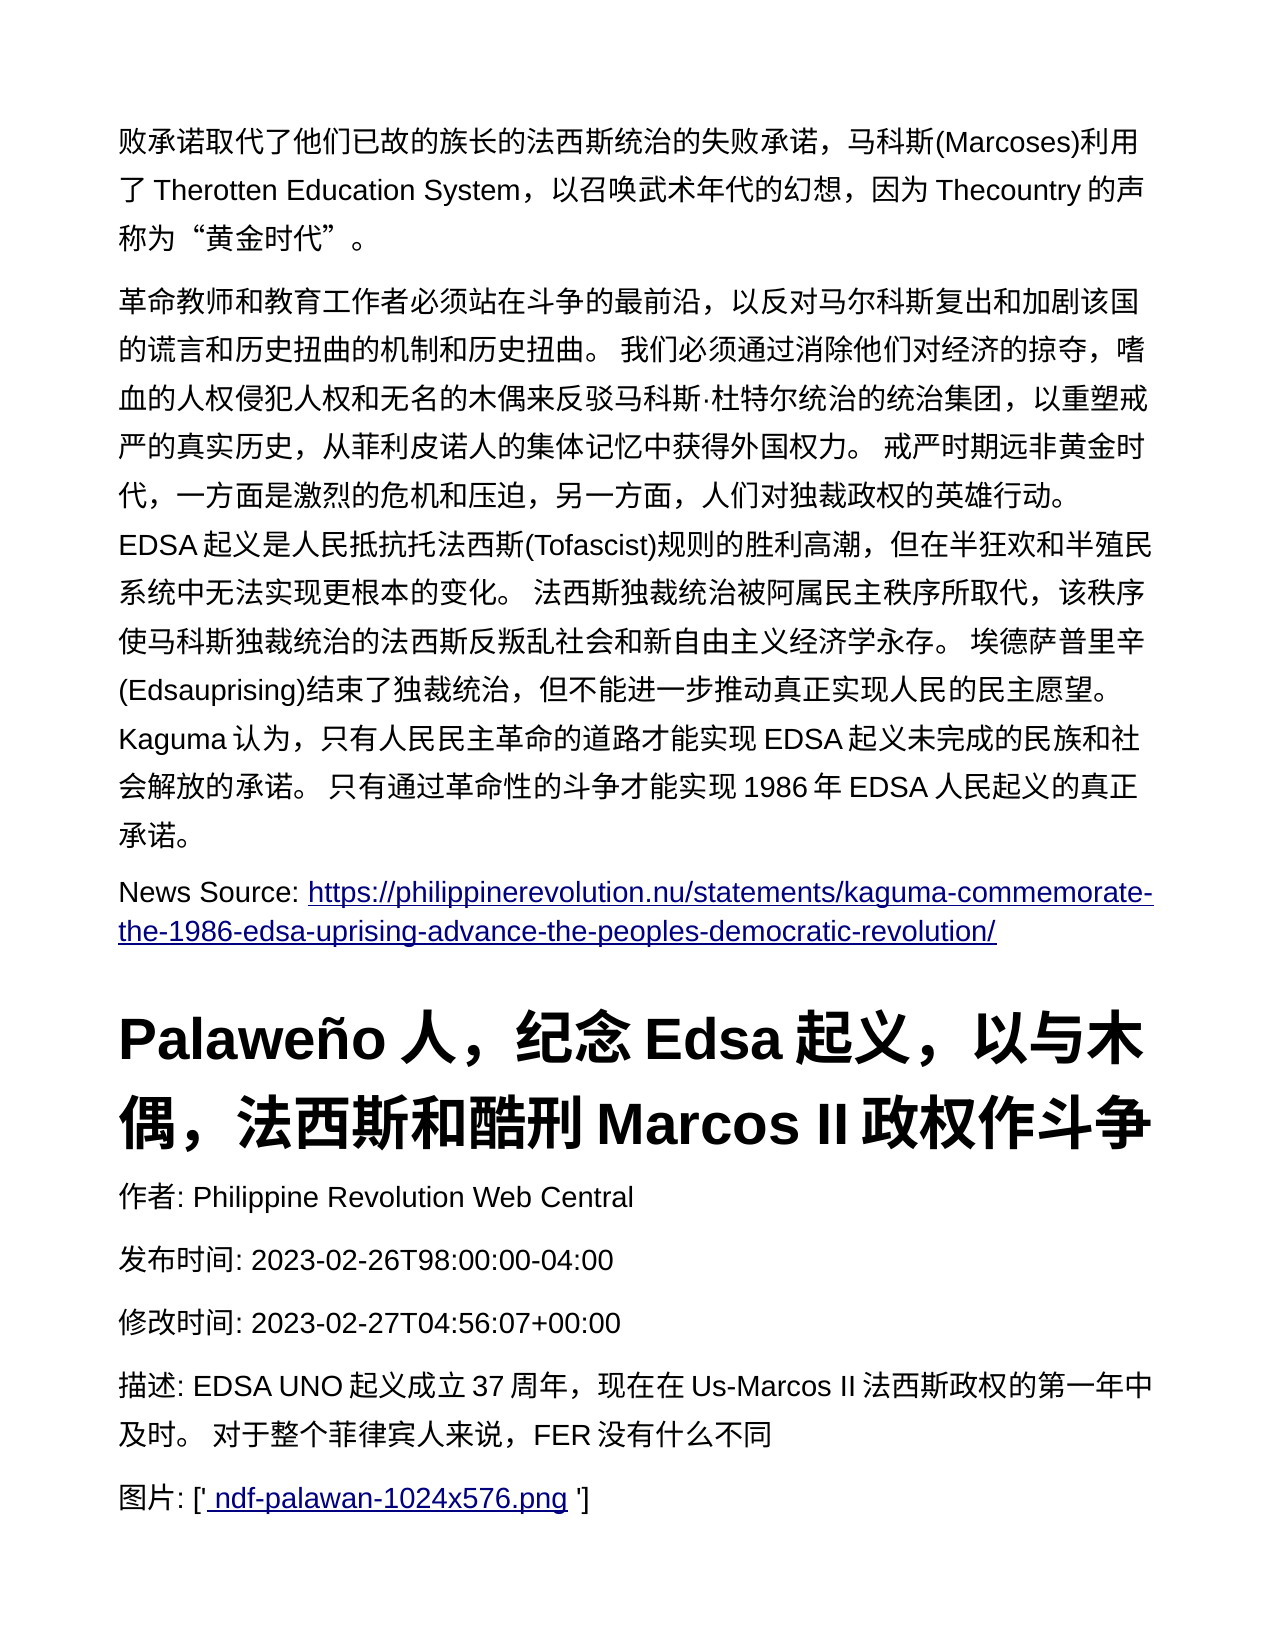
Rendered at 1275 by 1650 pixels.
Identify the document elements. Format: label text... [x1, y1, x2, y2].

text 发布时间: 2023-02-26T98:00:00-04:00 [118, 1237, 1157, 1279]
text 作者: Philippine Revolution Web Central [118, 1173, 1157, 1216]
text 图片: [' ndf-palawan-1024x576.png '] [118, 1474, 1157, 1517]
text News Source: https://philippinerevolution.nu/statements/kaguma-commemorate-the-1986-edsa-uprising-advance-the-peoples-democratic-revolution/ [118, 875, 1157, 947]
subtitle Palaweño人，纪念Edsa起义，以与木偶，法西斯和酷刑Marcos II政权作斗争 [118, 992, 1157, 1161]
text 修改时间: 2023-02-27T04:56:07+00:00 [118, 1300, 1157, 1342]
text 描述: EDSA UNO起义成立37周年，现在在Us-Marcos II法西斯政权的第一年中及时。 对于整个菲律宾人来说，FER没有什么不同 [118, 1363, 1157, 1454]
text 败承诺取代了他们已故的族长的法西斯统治的失败承诺，马科斯(Marcoses)利用了Therotten Education System，以召唤武术年代的幻想，因为Thecountry的声称为“黄金时代”。 [118, 118, 1157, 257]
text 革命教师和教育工作者必须站在斗争的最前沿，以反对马尔科斯复出和加剧该国的谎言和历史扭曲的机制和历史扭曲。 我们必须通过消除他们对经济的掠夺，嗜血的人权侵犯人权和无名的木偶来反驳马科斯·杜特尔统治的统治集团，以重塑戒严的真实历史，从菲利皮诺人的集体记忆中获得外国权力。 戒严时期远非黄金时代，一方面是激烈的危机和压迫，另一方面，人们对独裁政权的英雄行动。EDSA起义是人民抵抗托法西斯(Tofascist)规则的胜利高潮，但在半狂欢和半殖民系统中无法实现更根本的变化。 法西斯独裁统治被阿属民主秩序所取代，该秩序使马科斯独裁统治的法西斯反叛乱社会和新自由主义经济学永存。 埃德萨普里辛(Edsauprising)结束了独裁统治，但不能进一步推动真正实现人民的民主愿望。 Kaguma认为，只有人民民主革命的道路才能实现EDSA起义未完成的民族和社会解放的承诺。 只有通过革命性的斗争才能实现1986年EDSA人民起义的真正承诺。 [118, 278, 1157, 854]
